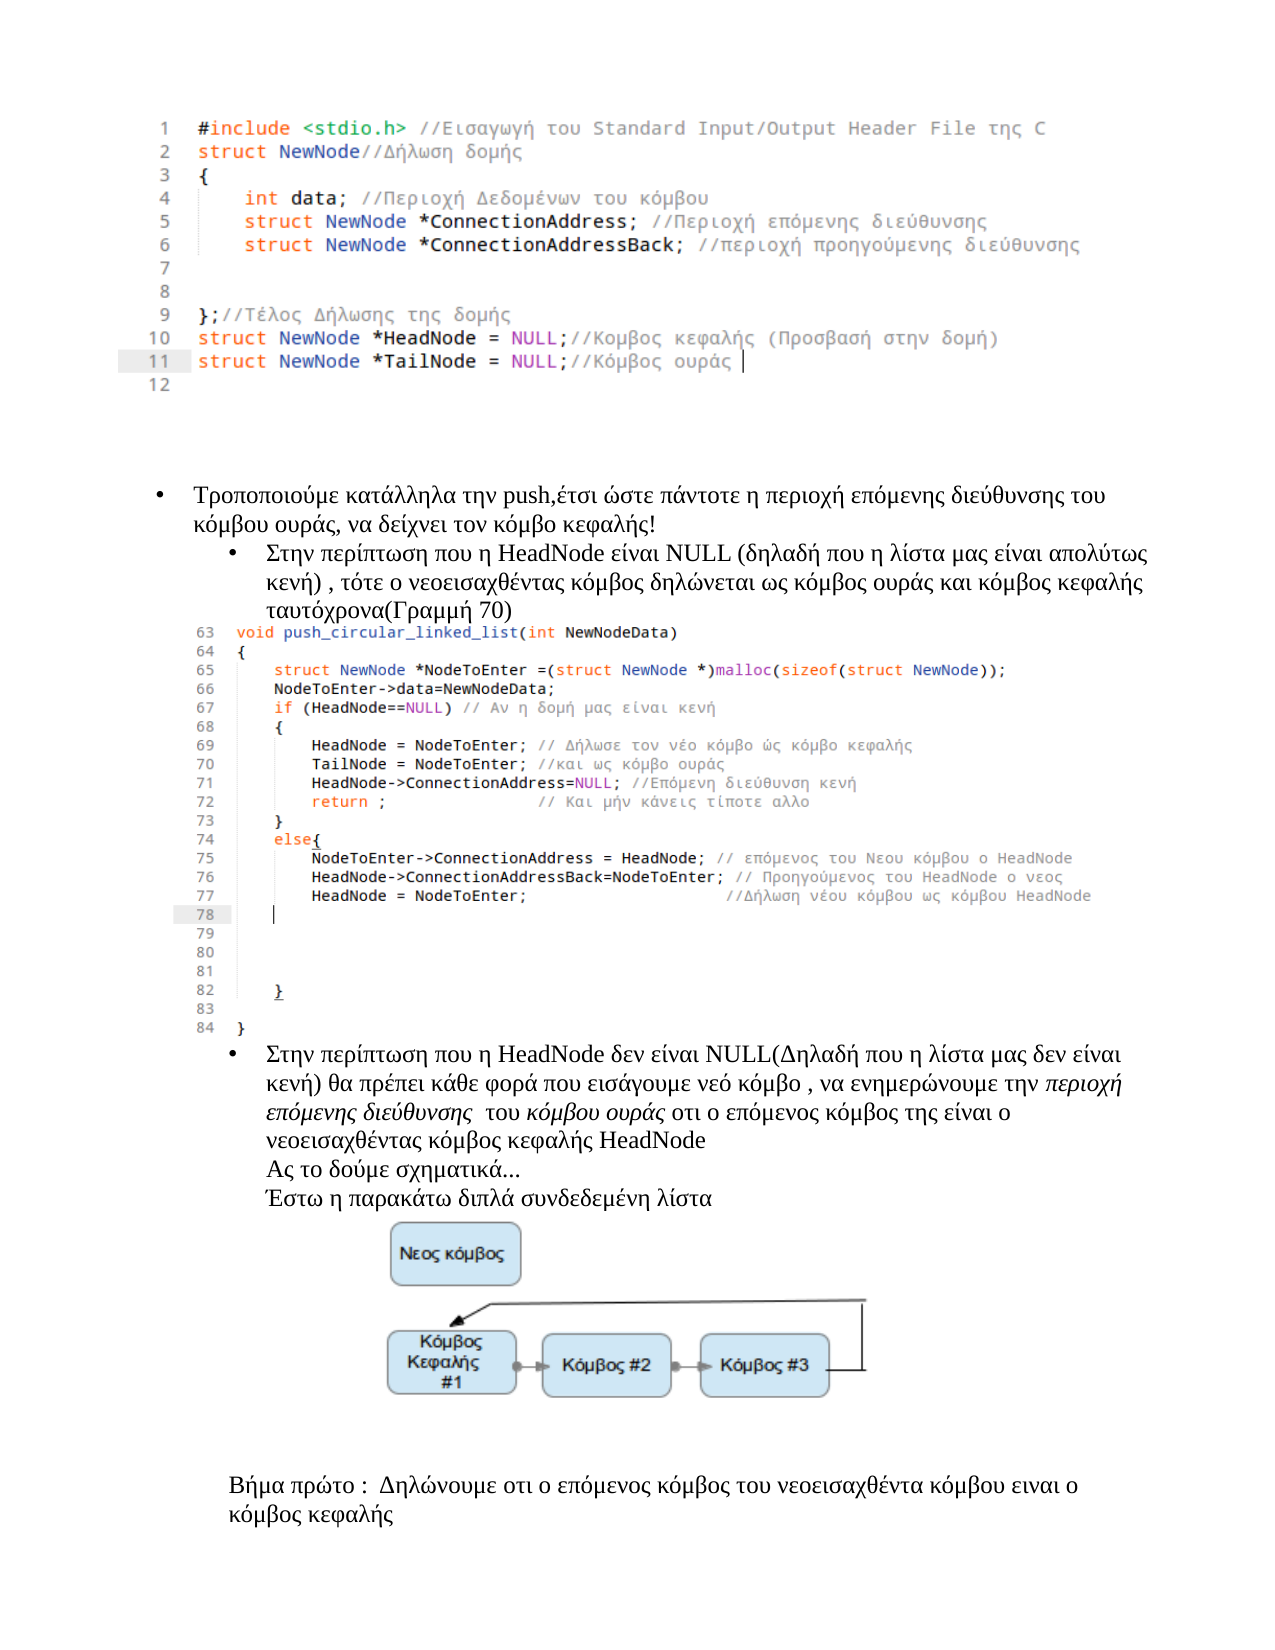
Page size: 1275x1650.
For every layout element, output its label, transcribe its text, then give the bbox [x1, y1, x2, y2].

list Ας το δούμε σχηματικά... [228, 1154, 1157, 1183]
list Στην περίπτωση που η HeadNode δεν είναι NULL(Δηλαδή που η λίστα μας δεν είναι κενή) θα πρέπει κάθε φορά που εισάγουμε νεό κόμβο , να ενημερώνουμε την περιοχή επόμενης διεύθυνσης του κόμβου ουράς οτι ο επόμενος κόμβος της είναι ο νεοεισαχθέντας κόμβος κεφαλής HeadNode [228, 624, 1157, 1154]
picture [173, 624, 1102, 1040]
list Στην περίπτωση που η HeadNode είναι NULL (δηλαδή που η λίστα μας είναι απολύτως κενή) , τότε ο νεοεισαχθέντας κόμβος δηλώνεται ως κόμβος ουράς και κόμβος κεφαλής ταυτόχρονα(Γραμμή 70) [228, 538, 1157, 624]
text Βήμα πρώτο : Δηλώνουμε οτι ο επόμενος κόμβος του νεοεισαχθέντα κόμβου ειναι ο [228, 1471, 1157, 1499]
list Τροποποιούμε κατάλληλα την push,έτσι ώστε πάντοτε η περιοχή επόμενης διεύθυνσης του κόμβου ουράς, να δείχνει τον κόμβο κεφαλής! [156, 480, 1157, 538]
picture [381, 1211, 885, 1431]
list Έστω η παρακάτω διπλά συνδεδεμένη λίστα [228, 1183, 1157, 1212]
picture [118, 118, 1157, 395]
text κόμβος κεφαλής [228, 1499, 1157, 1528]
